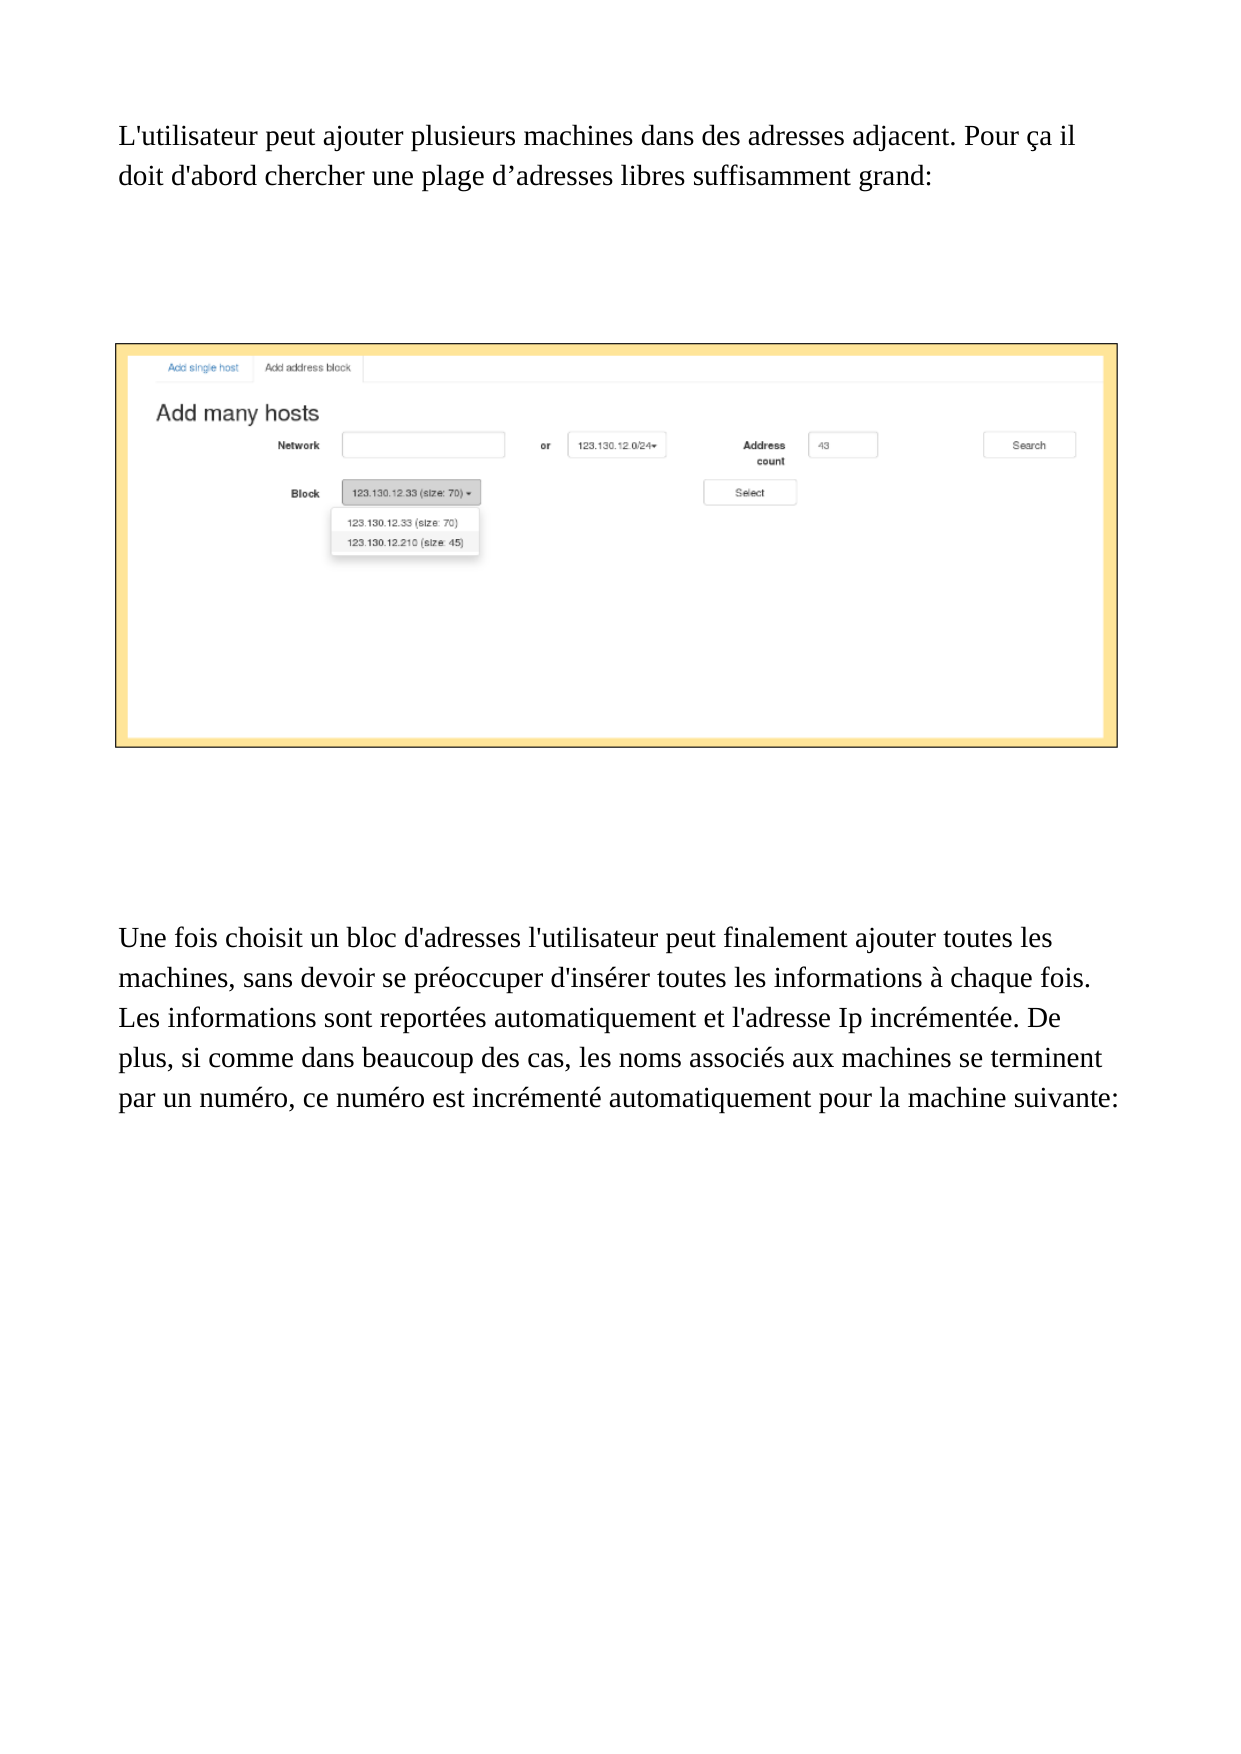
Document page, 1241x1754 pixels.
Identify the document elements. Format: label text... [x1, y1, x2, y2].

text Une fois choisit un bloc d'adresses l'utilisateur peut finalement ajouter toutes les machines, sans devoir se préoccuper d'insérer toutes les informations à chaque fois. Les informations sont reportées automatiquement et l'adresse Ip incrémentée. De plus, si comme dans beaucoup des cas, les noms associés aux machines se terminent par un numéro, ce numéro est incrémenté automatiquement pour la machine suivante: [118, 920, 1122, 1114]
text L'utilisateur peut ajouter plusieurs machines dans des adresses adjacent. Pour ça il doit d'abord chercher une plage d’adresses libres suffisamment grand: [118, 118, 1122, 192]
